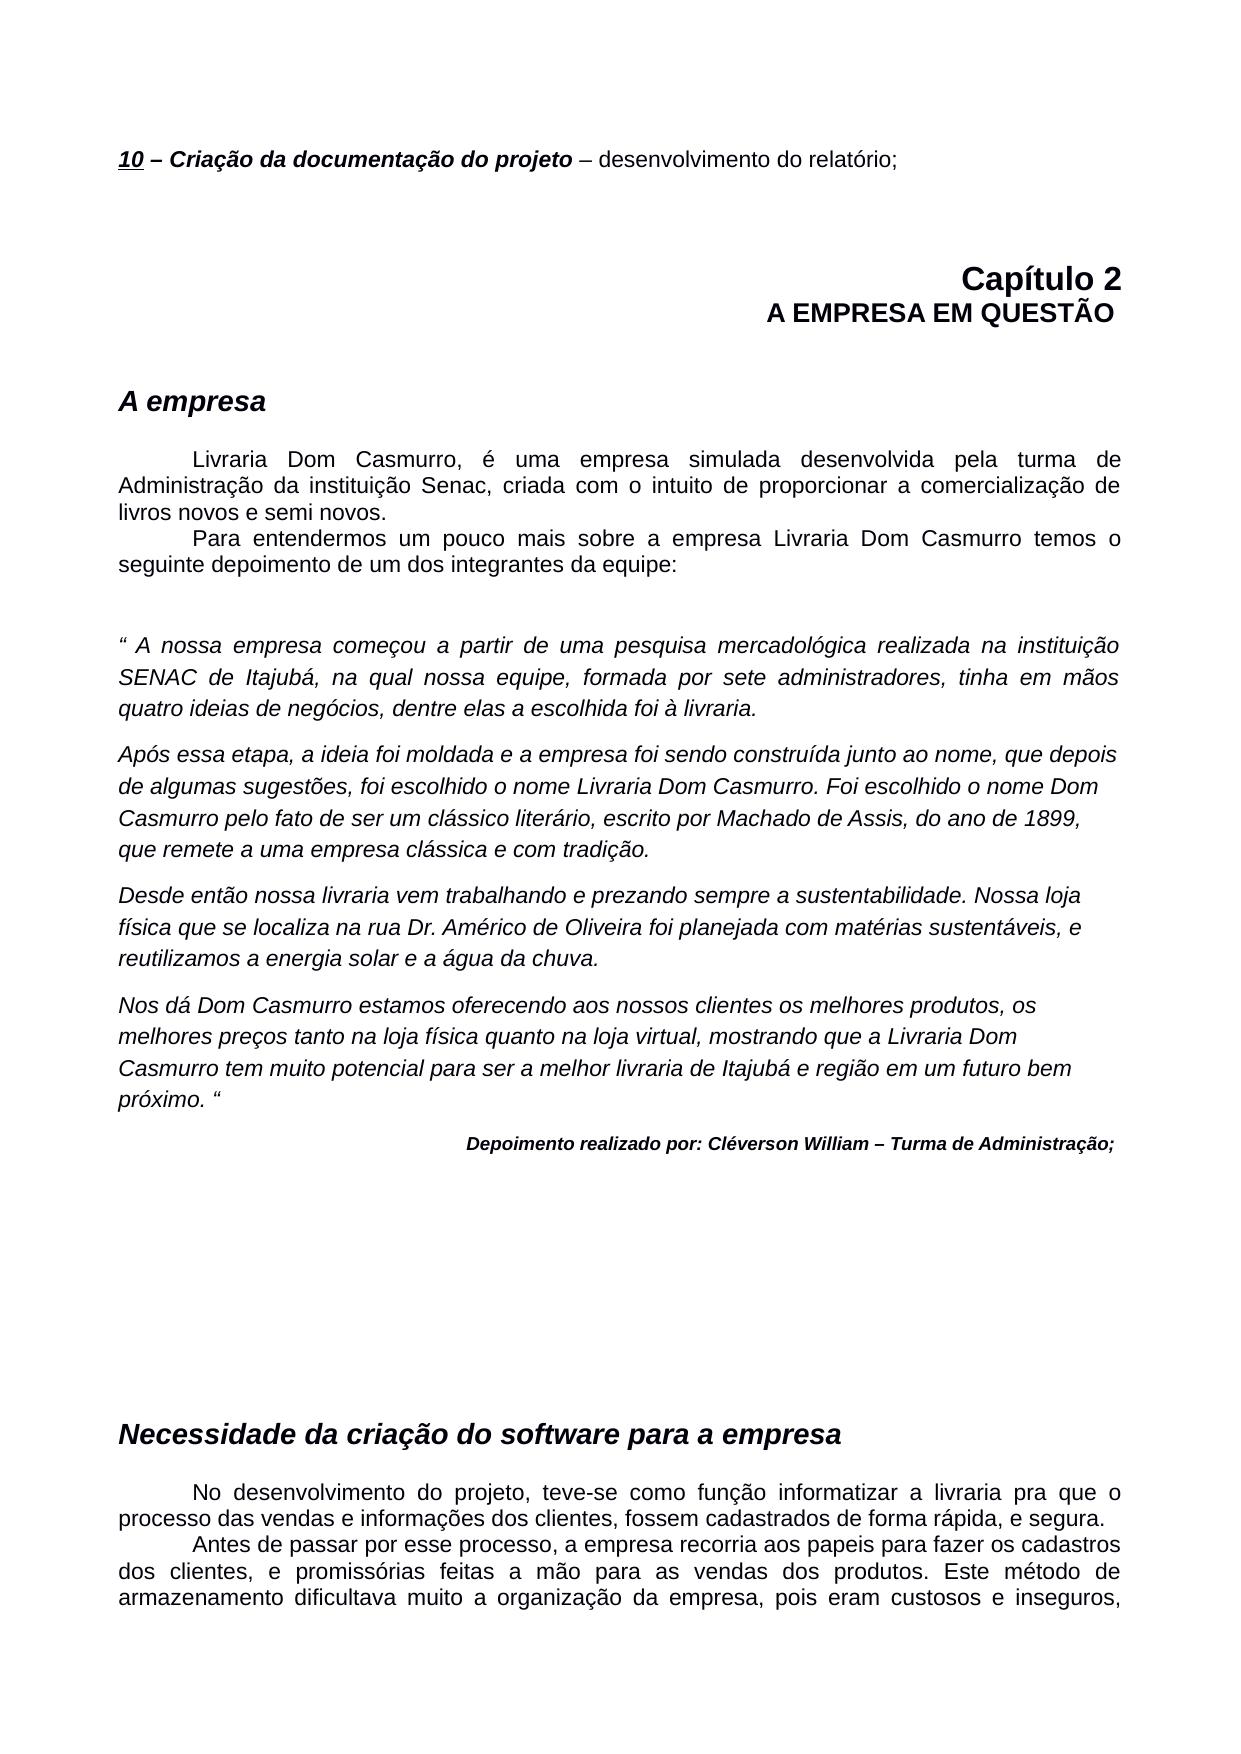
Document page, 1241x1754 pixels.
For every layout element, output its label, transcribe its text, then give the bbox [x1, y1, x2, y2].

text Após essa etapa, a ideia foi moldada e a empresa foi sendo construída junto ao nome, que depois de algumas sugestões, foi escolhido o nome Livraria Dom Casmurro. Foi escolhido o nome Dom Casmurro pelo fato de ser um clássico literário, escrito por Machado de Assis, do ano de 1899, que remete a uma empresa clássica e com tradição. [118, 741, 1122, 862]
text Depoimento realizado por: Cléverson William – Turma de Administração; [118, 1132, 1122, 1154]
text Para entendermos um pouco mais sobre a empresa Livraria Dom Casmurro temos o seguinte depoimento de um dos integrantes da equipe: [118, 525, 1122, 578]
text Antes de passar por esse processo, a empresa recorria aos papeis para fazer os cadastros dos clientes, e promissórias feitas a mão para as vendas dos produtos. Este método de armazenamento dificultava muito a organização da empresa, pois eram custosos e inseguros, [118, 1531, 1122, 1610]
text 10 – Criação da documentação do projeto – desenvolvimento do relatório; [118, 146, 1122, 172]
text Nos dá Dom Casmurro estamos oferecendo aos nossos clientes os melhores produtos, os melhores preços tanto na loja física quanto na loja virtual, mostrando que a Livraria Dom Casmurro tem muito potencial para ser a melhor livraria de Itajubá e região em um futuro bem próximo. “ [118, 992, 1122, 1113]
text Capítulo 2 [118, 259, 1122, 297]
text “ A nossa empresa começou a partir de uma pesquisa mercadológica realizada na instituição SENAC de Itajubá, na qual nossa equipe, formada por sete administradores, tinha em mãos quatro ideias de negócios, dentre elas a escolhida foi à livraria. [118, 632, 1122, 722]
text A empresa [118, 384, 1122, 418]
text Desde então nossa livraria vem trabalhando e prezando sempre a sustentabilidade. Nossa loja física que se localiza na rua Dr. Américo de Oliveira foi planejada com matérias sustentáveis, e reutilizamos a energia solar e a água da chuva. [118, 882, 1122, 972]
text Livraria Dom Casmurro, é uma empresa simulada desenvolvida pela turma de Administração da instituição Senac, criada com o intuito de proporcionar a comercialização de livros novos e semi novos. [118, 446, 1122, 525]
text A EMPRESA EM QUESTÃO [118, 297, 1122, 328]
text Necessidade da criação do software para a empresa [118, 1417, 1122, 1451]
text No desenvolvimento do projeto, teve-se como função informatizar a livraria pra que o processo das vendas e informações dos clientes, fossem cadastrados de forma rápida, e segura. [118, 1479, 1122, 1531]
